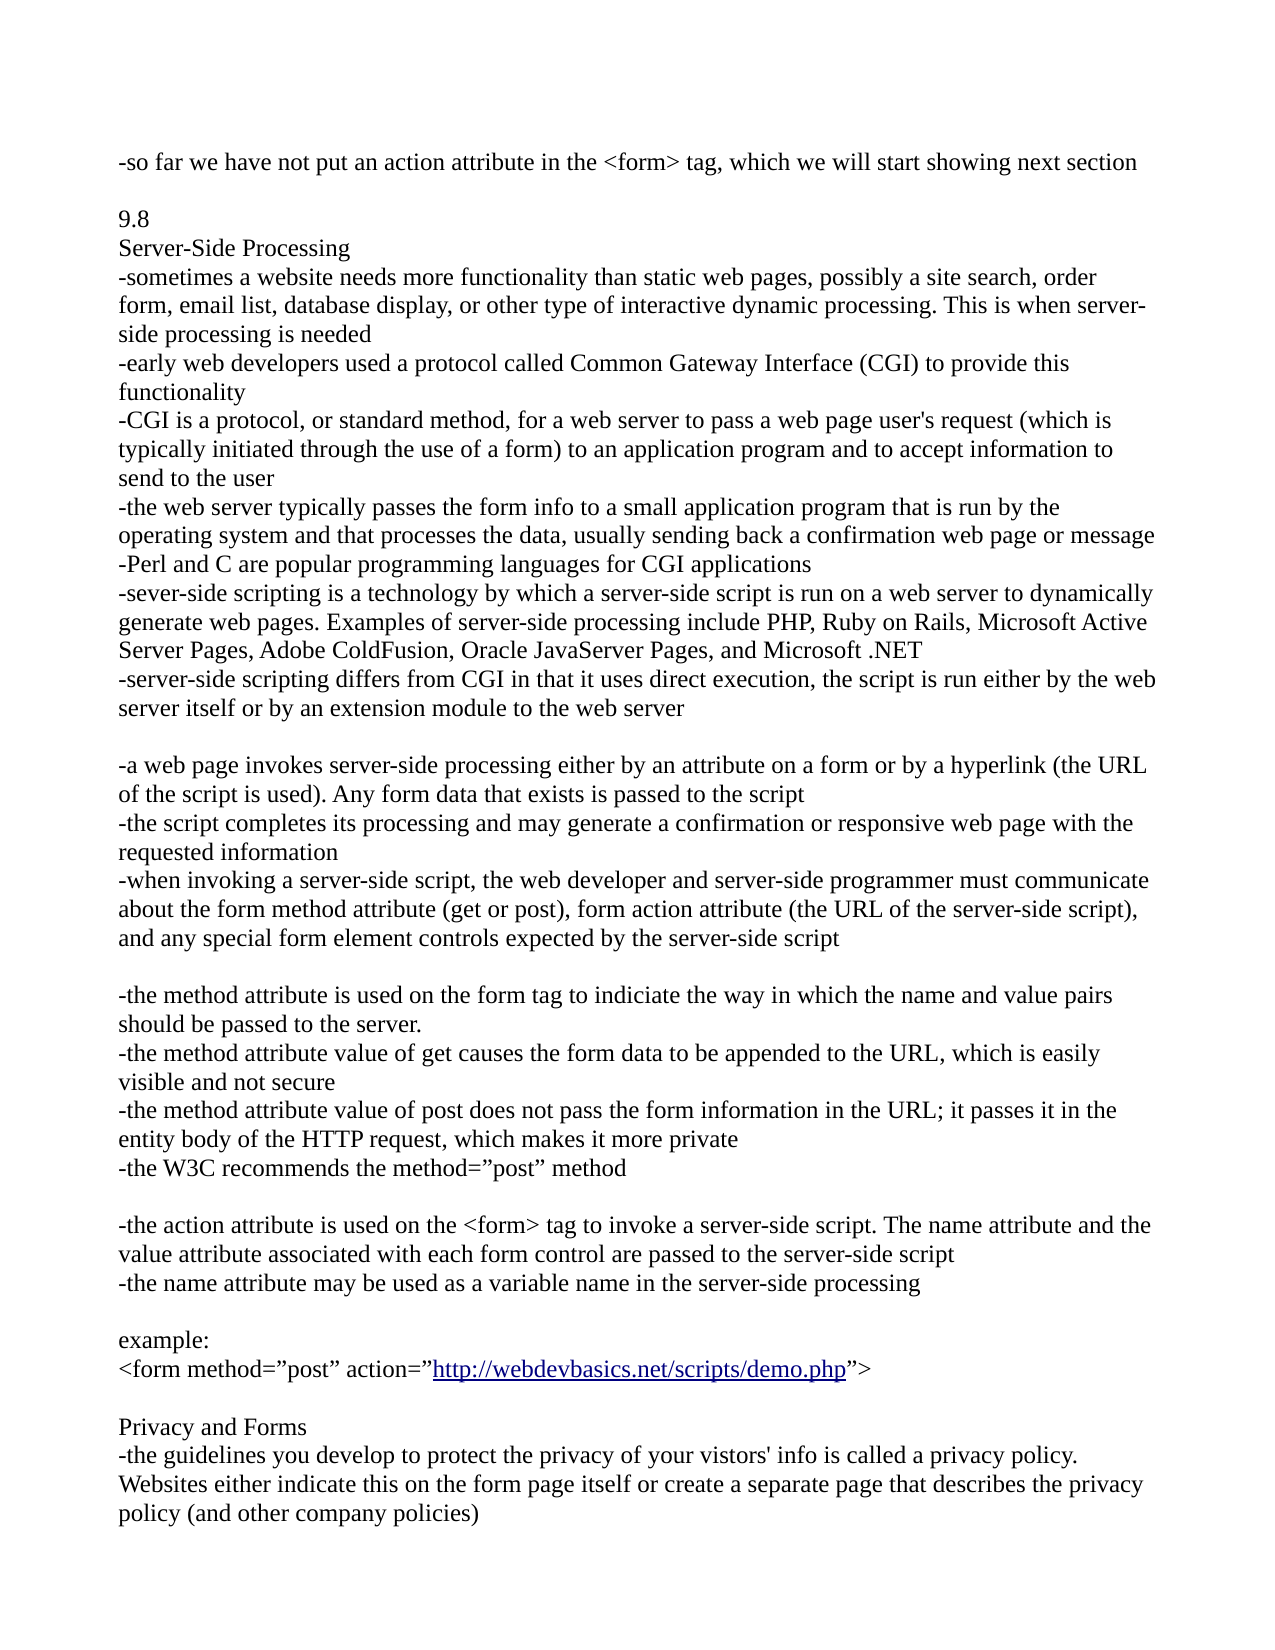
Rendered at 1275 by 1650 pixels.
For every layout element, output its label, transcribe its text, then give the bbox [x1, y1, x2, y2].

text -the guidelines you develop to protect the privacy of your vistors' info is called a privacy policy. Websites either indicate this on the form page itself or create a separate page that describes the privacy policy (and other company policies) [118, 1441, 1157, 1527]
text -the W3C recommends the method=”post” method [118, 1153, 1157, 1182]
text Server-Side Processing [118, 233, 1157, 262]
text -the method attribute is used on the form tag to indiciate the way in which the name and value pairs should be passed to the server. [118, 981, 1157, 1038]
text -so far we have not put an action attribute in the <form> tag, which we will start showing next section [118, 147, 1157, 176]
text -the web server typically passes the form info to a small application program that is run by the operating system and that processes the data, usually sending back a confirmation web page or message [118, 492, 1157, 549]
text -the name attribute may be used as a variable name in the server-side processing [118, 1268, 1157, 1297]
text -the method attribute value of post does not pass the form information in the URL; it passes it in the entity body of the HTTP request, which makes it more private [118, 1096, 1157, 1153]
text -Perl and C are popular programming languages for CGI applications [118, 549, 1157, 578]
text example: [118, 1326, 1157, 1354]
text 9.8 [118, 204, 1157, 233]
text <form method=”post” action=”http://webdevbasics.net/scripts/demo.php”> [118, 1354, 1157, 1383]
text -when invoking a server-side script, the web developer and server-side programmer must communicate about the form method attribute (get or post), form action attribute (the URL of the server-side script), and any special form element controls expected by the server-side script [118, 866, 1157, 952]
text -a web page invokes server-side processing either by an attribute on a form or by a hyperlink (the URL of the script is used). Any form data that exists is passed to the script [118, 751, 1157, 808]
text -early web developers used a protocol called Common Gateway Interface (CGI) to provide this functionality [118, 348, 1157, 406]
text -the script completes its processing and may generate a confirmation or responsive web page with the requested information [118, 808, 1157, 866]
text -sever-side scripting is a technology by which a server-side script is run on a web server to dynamically generate web pages. Examples of server-side processing include PHP, Ruby on Rails, Microsoft Active Server Pages, Adobe ColdFusion, Oracle JavaServer Pages, and Microsoft .NET [118, 578, 1157, 664]
text -the action attribute is used on the <form> tag to invoke a server-side script. The name attribute and the value attribute associated with each form control are passed to the server-side script [118, 1211, 1157, 1268]
text -sometimes a website needs more functionality than static web pages, possibly a site search, order form, email list, database display, or other type of interactive dynamic processing. This is when server-side processing is needed [118, 262, 1157, 348]
text -the method attribute value of get causes the form data to be appended to the URL, which is easily visible and not secure [118, 1038, 1157, 1096]
text Privacy and Forms [118, 1412, 1157, 1441]
text -server-side scripting differs from CGI in that it uses direct execution, the script is run either by the web server itself or by an extension module to the web server [118, 664, 1157, 722]
text -CGI is a protocol, or standard method, for a web server to pass a web page user's request (which is typically initiated through the use of a form) to an application program and to accept information to send to the user [118, 406, 1157, 492]
